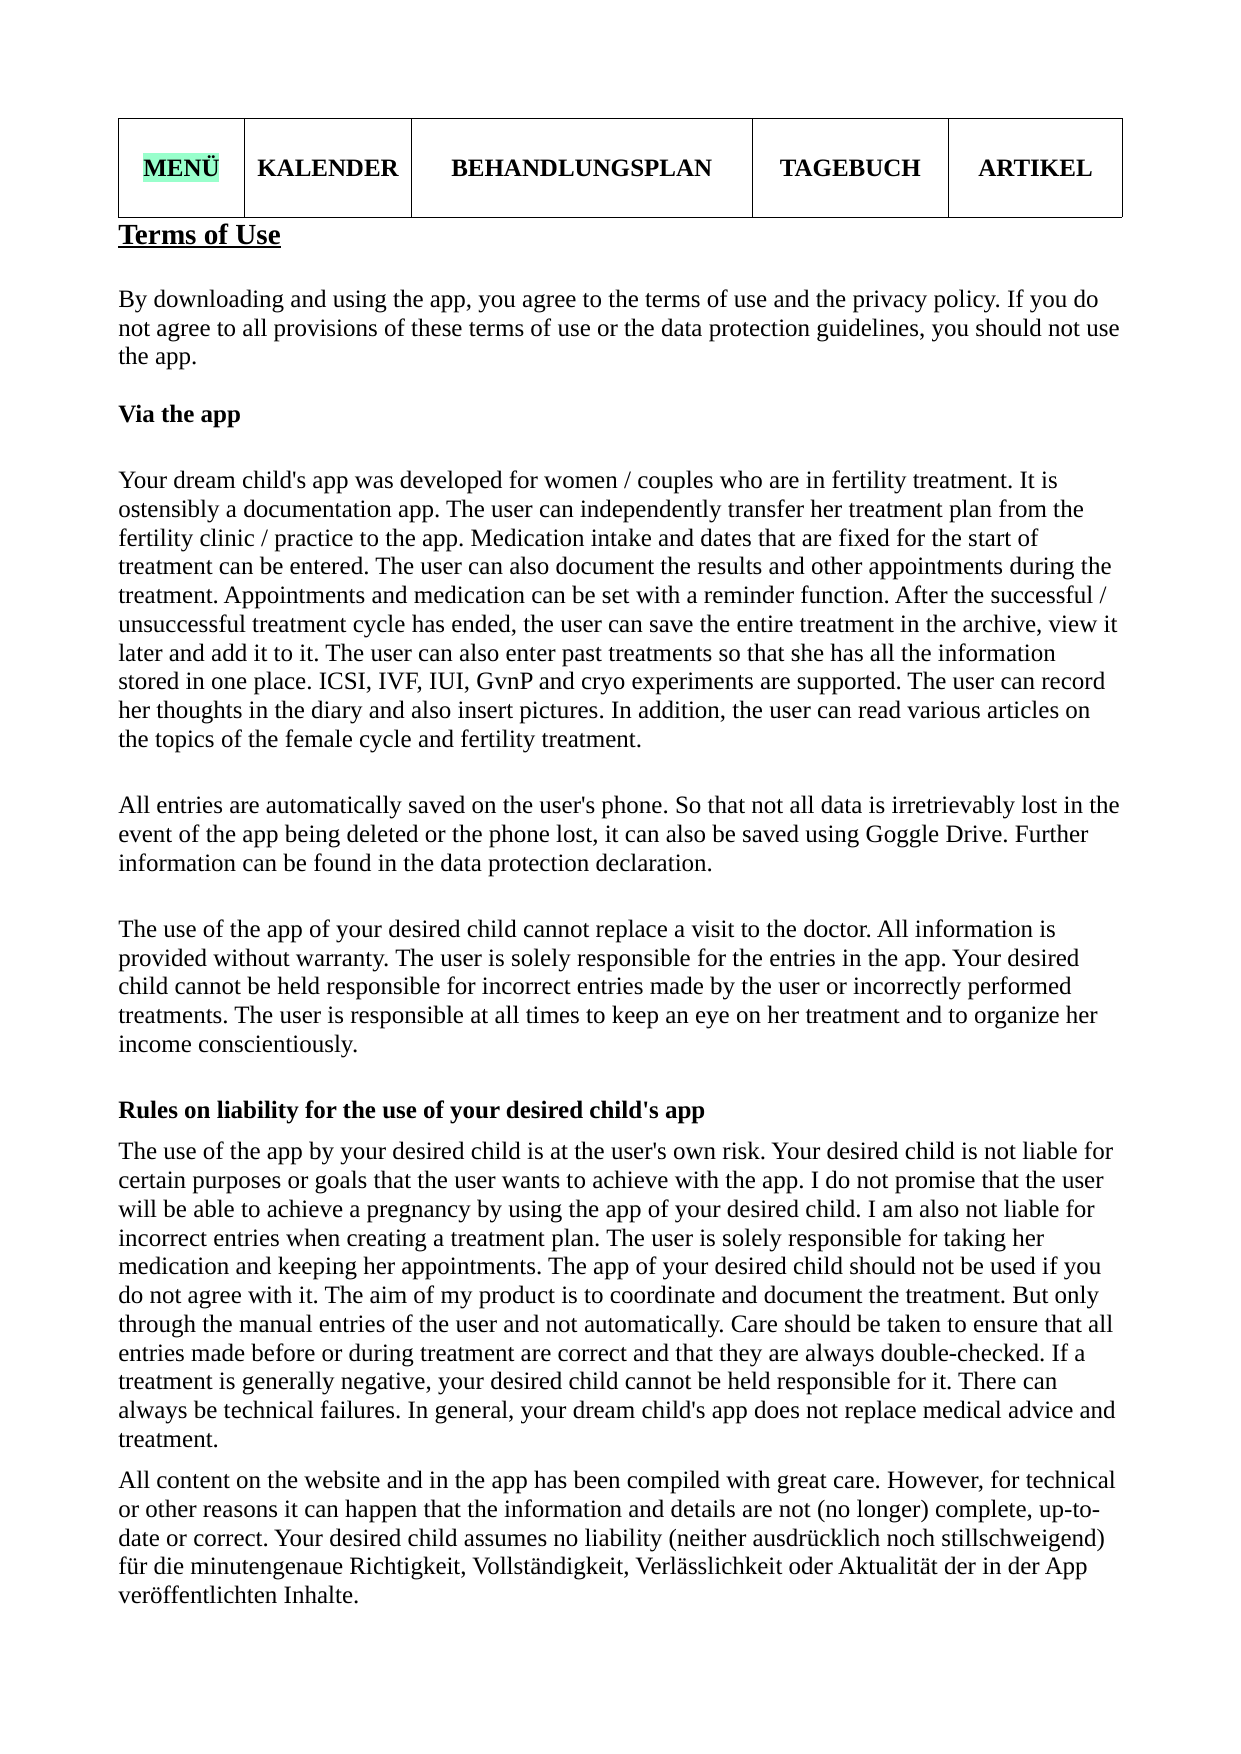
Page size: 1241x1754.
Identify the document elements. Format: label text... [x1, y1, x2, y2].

table_header KALENDER [245, 119, 411, 216]
subtitle The use of the app of your desired child cannot replace a visit to the doctor. All information is provided without warranty. The user is solely responsible for the entries in the app. Your desired child cannot be held responsible for incorrect entries made by the user or incorrectly performed treatments. The user is responsible at all times to keep an eye on her treatment and to organize her income conscientiously. [118, 914, 1122, 1058]
text Terms of Use [118, 218, 1122, 250]
subtitle Your dream child's app was developed for women / couples who are in fertility treatment. It is ostensibly a documentation app. The user can independently transfer her treatment plan from the fertility clinic / practice to the app. Medication intake and dates that are fixed for the start of treatment can be entered. The user can also document the results and other appointments during the treatment. Appointments and medication can be set with a reminder function. After the successful / unsuccessful treatment cycle has ended, the user can save the entire treatment in the archive, view it later and add it to it. The user can also enter past treatments so that she has all the information stored in one place. ICSI, IVF, IUI, GvnP and cryo experiments are supported. The user can record her thoughts in the diary and also insert pictures. In addition, the user can read various articles on the topics of the female cycle and fertility treatment. [118, 465, 1122, 753]
subtitle Rules on liability for the use of your desired child's app [118, 1095, 1122, 1124]
table_header TAGEBUCH [753, 119, 948, 216]
text The use of the app by your desired child is at the user's own risk. Your desired child is not liable for certain purposes or goals that the user wants to achieve with the app. I do not promise that the user will be able to achieve a pregnancy by using the app of your desired child. I am also not liable for incorrect entries when creating a treatment plan. The user is solely responsible for taking her medication and keeping her appointments. The app of your desired child should not be used if you do not agree with it. The aim of my product is to coordinate and document the treatment. But only through the manual entries of the user and not automatically. Care should be taken to ensure that all entries made before or during treatment are correct and that they are always double-checked. If a treatment is generally negative, your desired child cannot be held responsible for it. There can always be technical failures. In general, your dream child's app does not replace medical advice and treatment. [118, 1136, 1122, 1453]
text Via the app [118, 399, 1122, 428]
table_header MENÜ [119, 119, 244, 216]
subtitle All entries are automatically saved on the user's phone. So that not all data is irretrievably lost in the event of the app being deleted or the phone lost, it can also be saved using Goggle Drive. Further information can be found in the data protection declaration. [118, 790, 1122, 876]
text By downloading and using the app, you agree to the terms of use and the privacy policy. If you do not agree to all provisions of these terms of use or the data protection guidelines, you should not use the app. [118, 284, 1122, 370]
text All content on the website and in the app has been compiled with great care. However, for technical or other reasons it can happen that the information and details are not (no longer) complete, up-to-date or correct. Your desired child assumes no liability (neither ausdrücklich noch stillschweigend) für die minutengenaue Richtigkeit, Vollständigkeit, Verlässlichkeit oder Aktualität der in der App veröffentlichten Inhalte. [118, 1465, 1122, 1609]
table_header ARTIKEL [949, 119, 1122, 216]
table_header BEHANDLUNGSPLAN [412, 119, 752, 216]
